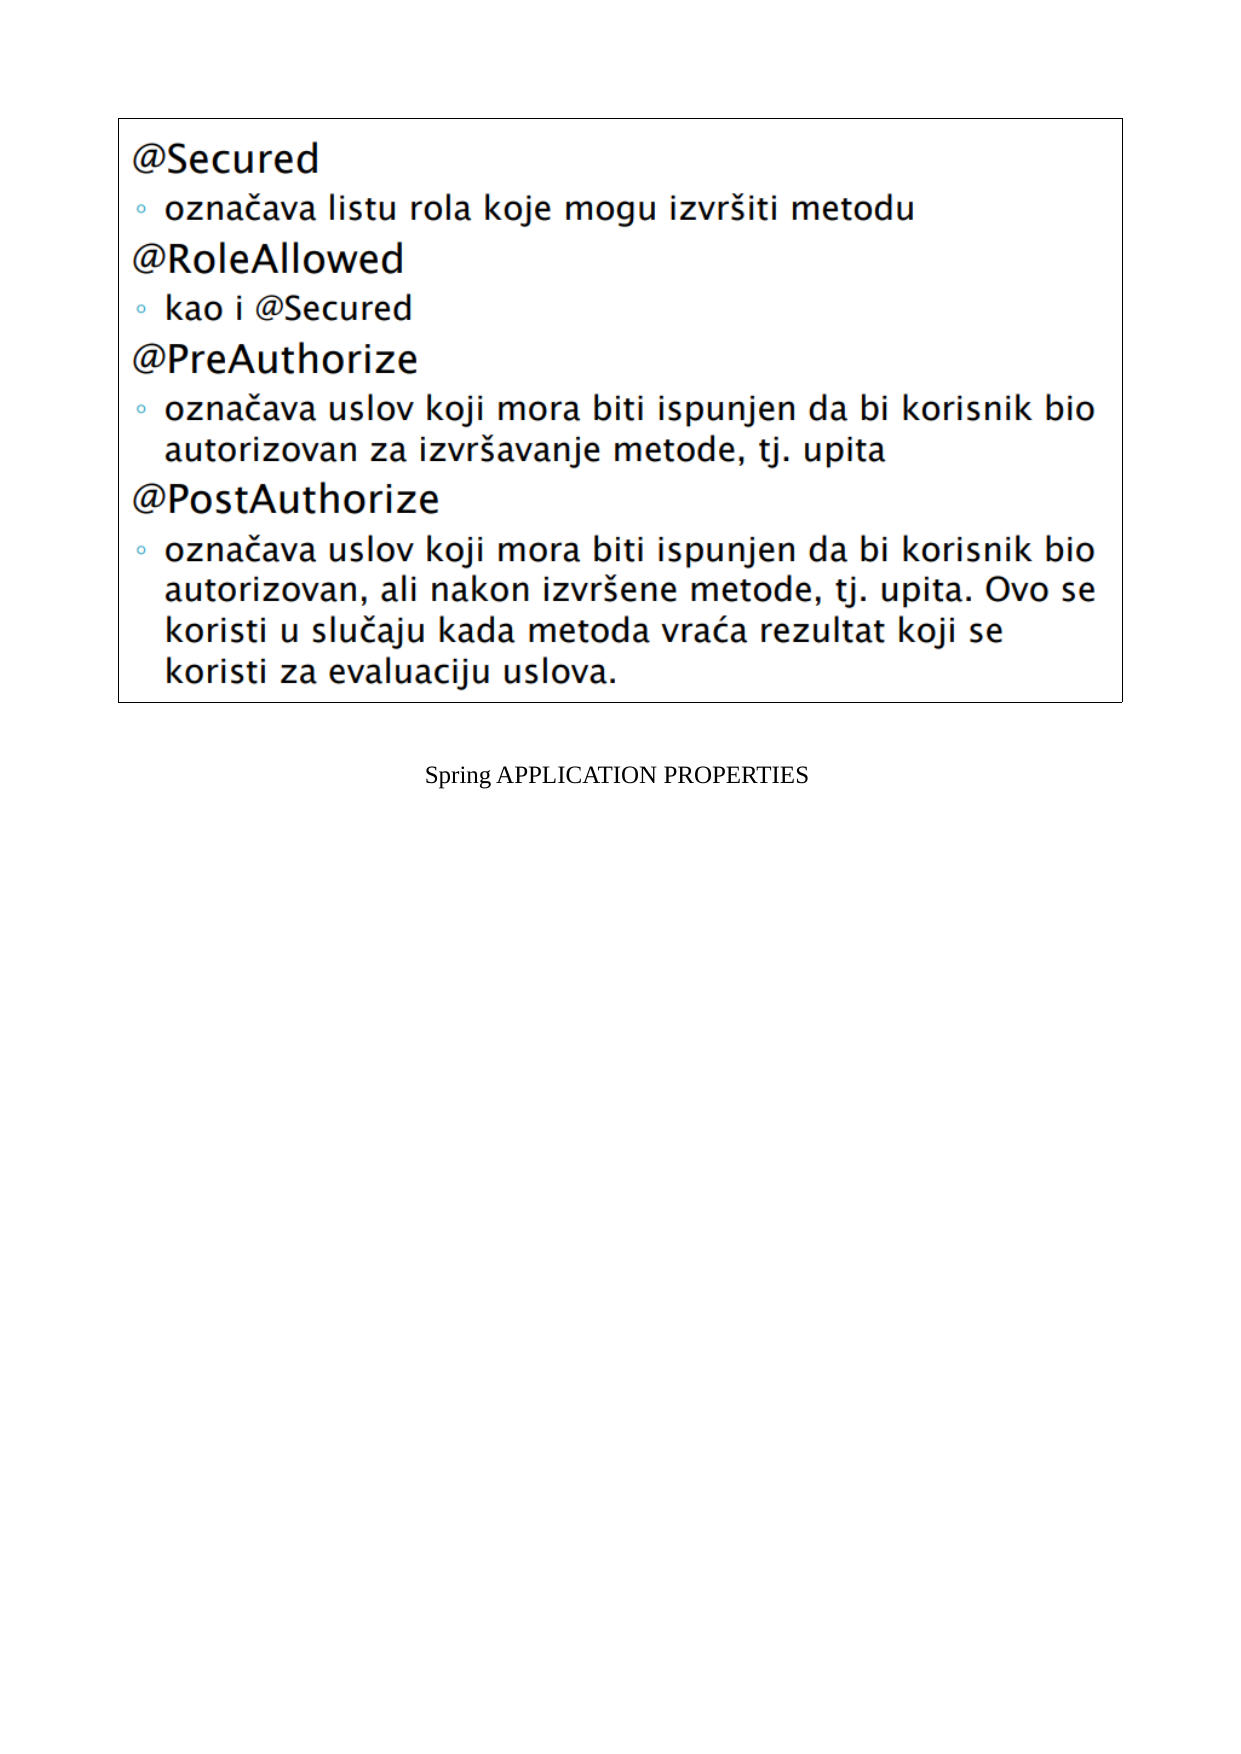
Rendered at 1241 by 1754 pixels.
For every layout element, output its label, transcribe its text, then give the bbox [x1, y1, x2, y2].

text Spring APPLICATION PROPERTIES [118, 760, 1122, 788]
picture [121, 121, 1119, 700]
